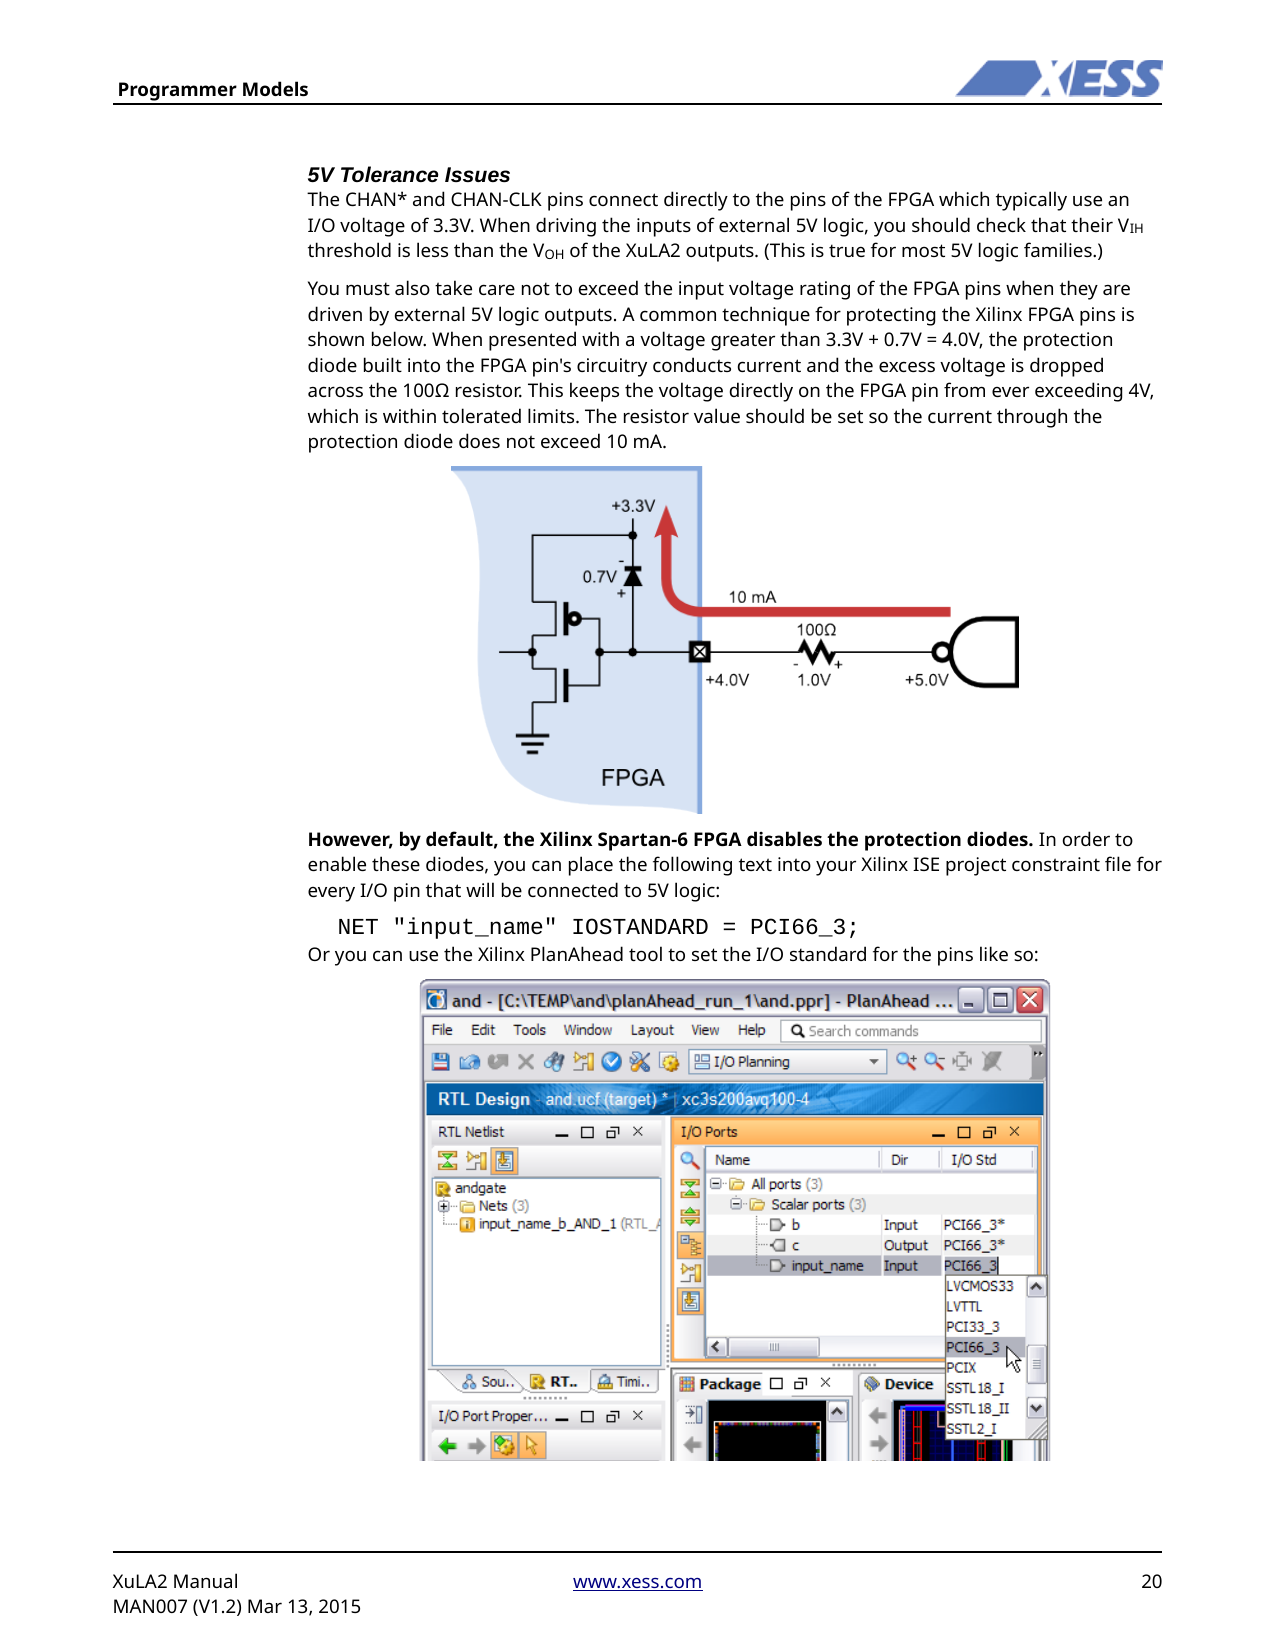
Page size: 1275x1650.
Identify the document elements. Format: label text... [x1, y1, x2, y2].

text The CHAN* and CHAN-CLK pins connect directly to the pins of the FPGA which typically use an I/O voltage of 3.3V. When driving the inputs of external 5V logic, you should check that their VIH threshold is less than the VOH of the XuLA2 outputs. (This is true for most 5V logic families.) [307, 186, 1162, 263]
text Or you can use the Xilinx PlanAhead tool to set the I/O standard for the pins like so: [307, 941, 1162, 967]
picture [451, 466, 1019, 814]
text NET "input_name" IOSTANDARD = PCI66_3; [337, 915, 1162, 941]
subtitle 5V Tolerance Issues [307, 162, 1162, 186]
text However, by default, the Xilinx Spartan-6 FPGA disables the protection diodes. In order to enable these diodes, you can place the following text into your Xilinx ISE project constraint file for every I/O pin that will be connected to 5V logic: [307, 826, 1162, 903]
table_cell [955, 60, 1163, 97]
text You must also take care not to exceed the input voltage rating of the FPGA pins when they are driven by external 5V logic outputs. A common technique for protecting the Xilinx FPGA pins is shown below. When presented with a voltage greater than 3.3V + 0.7V = 4.0V, the protection diode built into the FPGA pin's circuitry conducts current and the excess voltage is dropped across the 100Ω resistor. This keeps the voltage directly on the FPGA pin from ever exceeding 4V, which is within tolerated limits. The resistor value should be set so the current through the protection diode does not exceed 10 mA. [307, 276, 1162, 454]
picture [419, 979, 1051, 1461]
